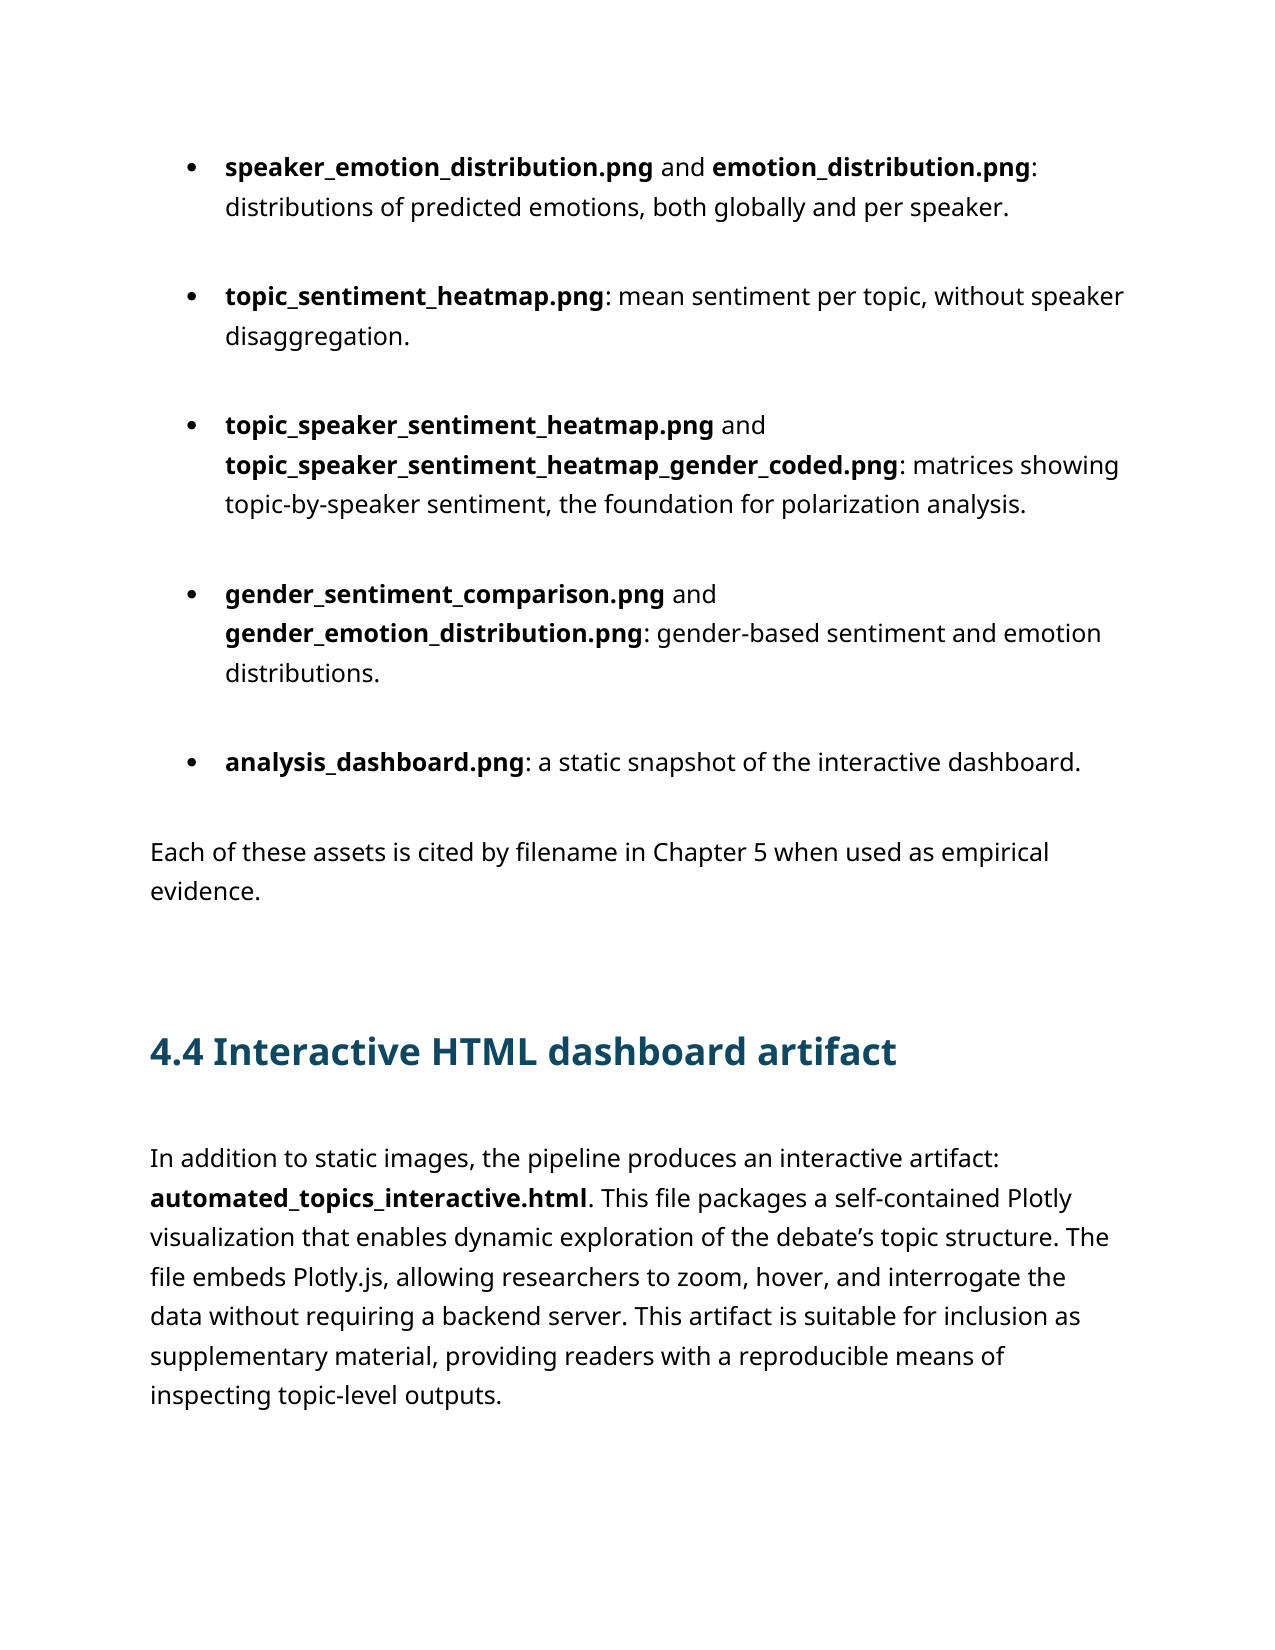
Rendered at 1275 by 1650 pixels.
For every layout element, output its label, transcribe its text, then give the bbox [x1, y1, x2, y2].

list topic_sentiment_heatmap.png: mean sentiment per topic, without speaker disaggregation. [187, 279, 1125, 352]
text In addition to static images, the pipeline produces an interactive artifact: automated_topics_interactive.html. This file packages a self-contained Plotly visualization that enables dynamic exploration of the debate’s topic structure. The file embeds Plotly.js, allowing researchers to zoom, hover, and interrogate the data without requiring a backend server. This artifact is suitable for inclusion as supplementary material, providing readers with a reproducible means of inspecting topic-level outputs. [150, 1141, 1125, 1412]
list topic_speaker_sentiment_heatmap.png and topic_speaker_sentiment_heatmap_gender_coded.png: matrices showing topic-by-speaker sentiment, the foundation for polarization analysis. [187, 408, 1125, 521]
list analysis_dashboard.png: a static snapshot of the interactive dashboard. [187, 745, 1125, 779]
list gender_sentiment_comparison.png and gender_emotion_distribution.png: gender-based sentiment and emotion distributions. [187, 576, 1125, 689]
list speaker_emotion_distribution.png and emotion_distribution.png: distributions of predicted emotions, both globally and per speaker. [187, 150, 1125, 223]
text Each of these assets is cited by filename in Chapter 5 when used as empirical evidence. [150, 834, 1125, 908]
subtitle 4.4 Interactive HTML dashboard artifact [150, 1026, 1125, 1077]
